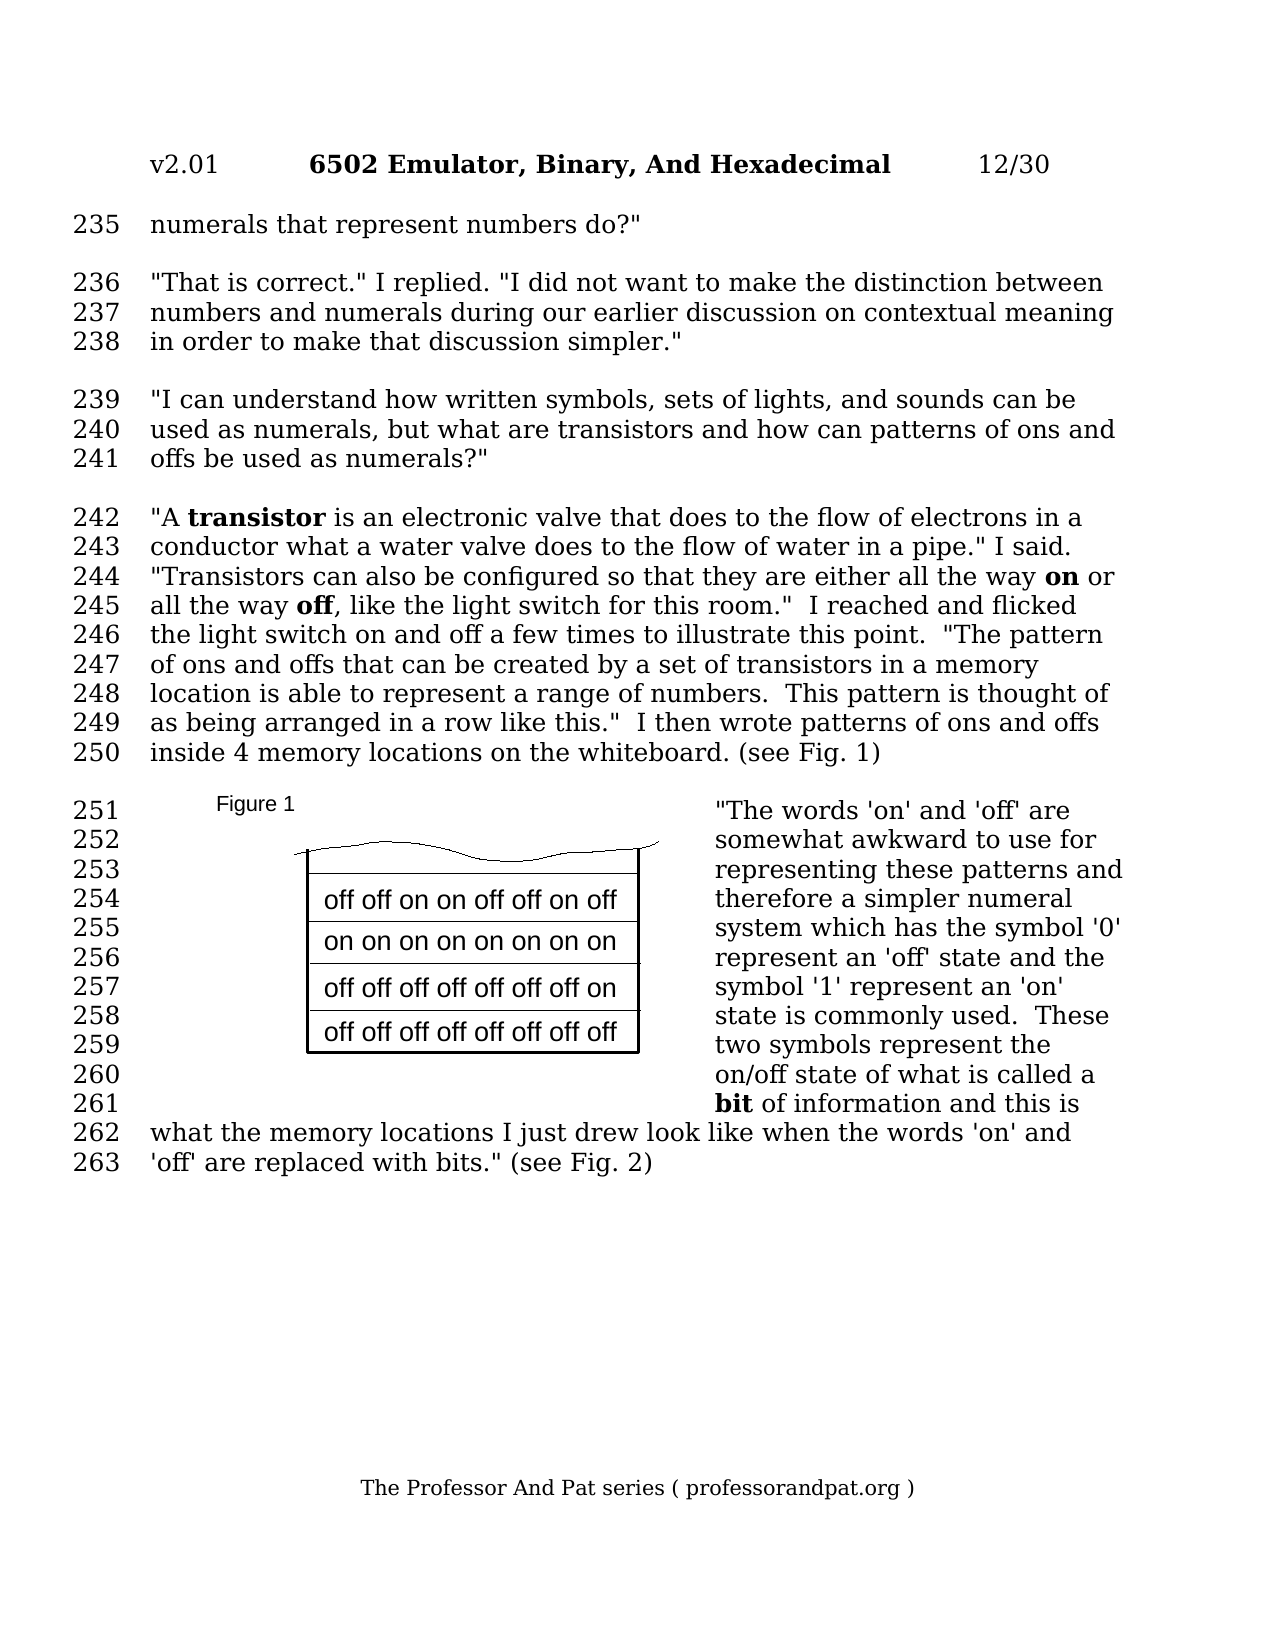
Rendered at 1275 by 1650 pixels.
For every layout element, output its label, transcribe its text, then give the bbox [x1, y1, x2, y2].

text numerals that represent numbers do?" [150, 210, 1125, 239]
text "A transistor is an electronic valve that does to the flow of electrons in a conductor what a water valve does to the flow of water in a pipe." I said. "Transistors can also be configured so that they are either all the way on or all the way off, like the light switch for this room." I reached and flicked the light switch on and off a few times to illustrate this point. "The pattern of ons and offs that can be created by a set of transistors in a memory location is able to represent a range of numbers. This pattern is thought of as being arranged in a row like this." I then wrote patterns of ons and offs inside 4 memory locations on the whiteboard. (see Fig. 1) [150, 503, 1125, 767]
text "That is correct." I replied. "I did not want to make the distinction between numbers and numerals during our earlier discussion on contextual meaning in order to make that discussion simpler." [150, 268, 1125, 356]
text "I can understand how written symbols, sets of lights, and sounds can be used as numerals, but what are transistors and how can patterns of ons and offs be used as numerals?" [150, 386, 1125, 473]
text "The words 'on' and 'off' are somewhat awkward to use for representing these patterns and therefore a simpler numeral system which has the symbol '0' represent an 'off' state and the symbol '1' represent an 'on' state is commonly used. These two symbols represent the on/off state of what is called a bit of information and this is what the memory locations I just drew look like when the words 'on' and 'off' are replaced with bits." (see Fig. 2) [150, 796, 1125, 1177]
